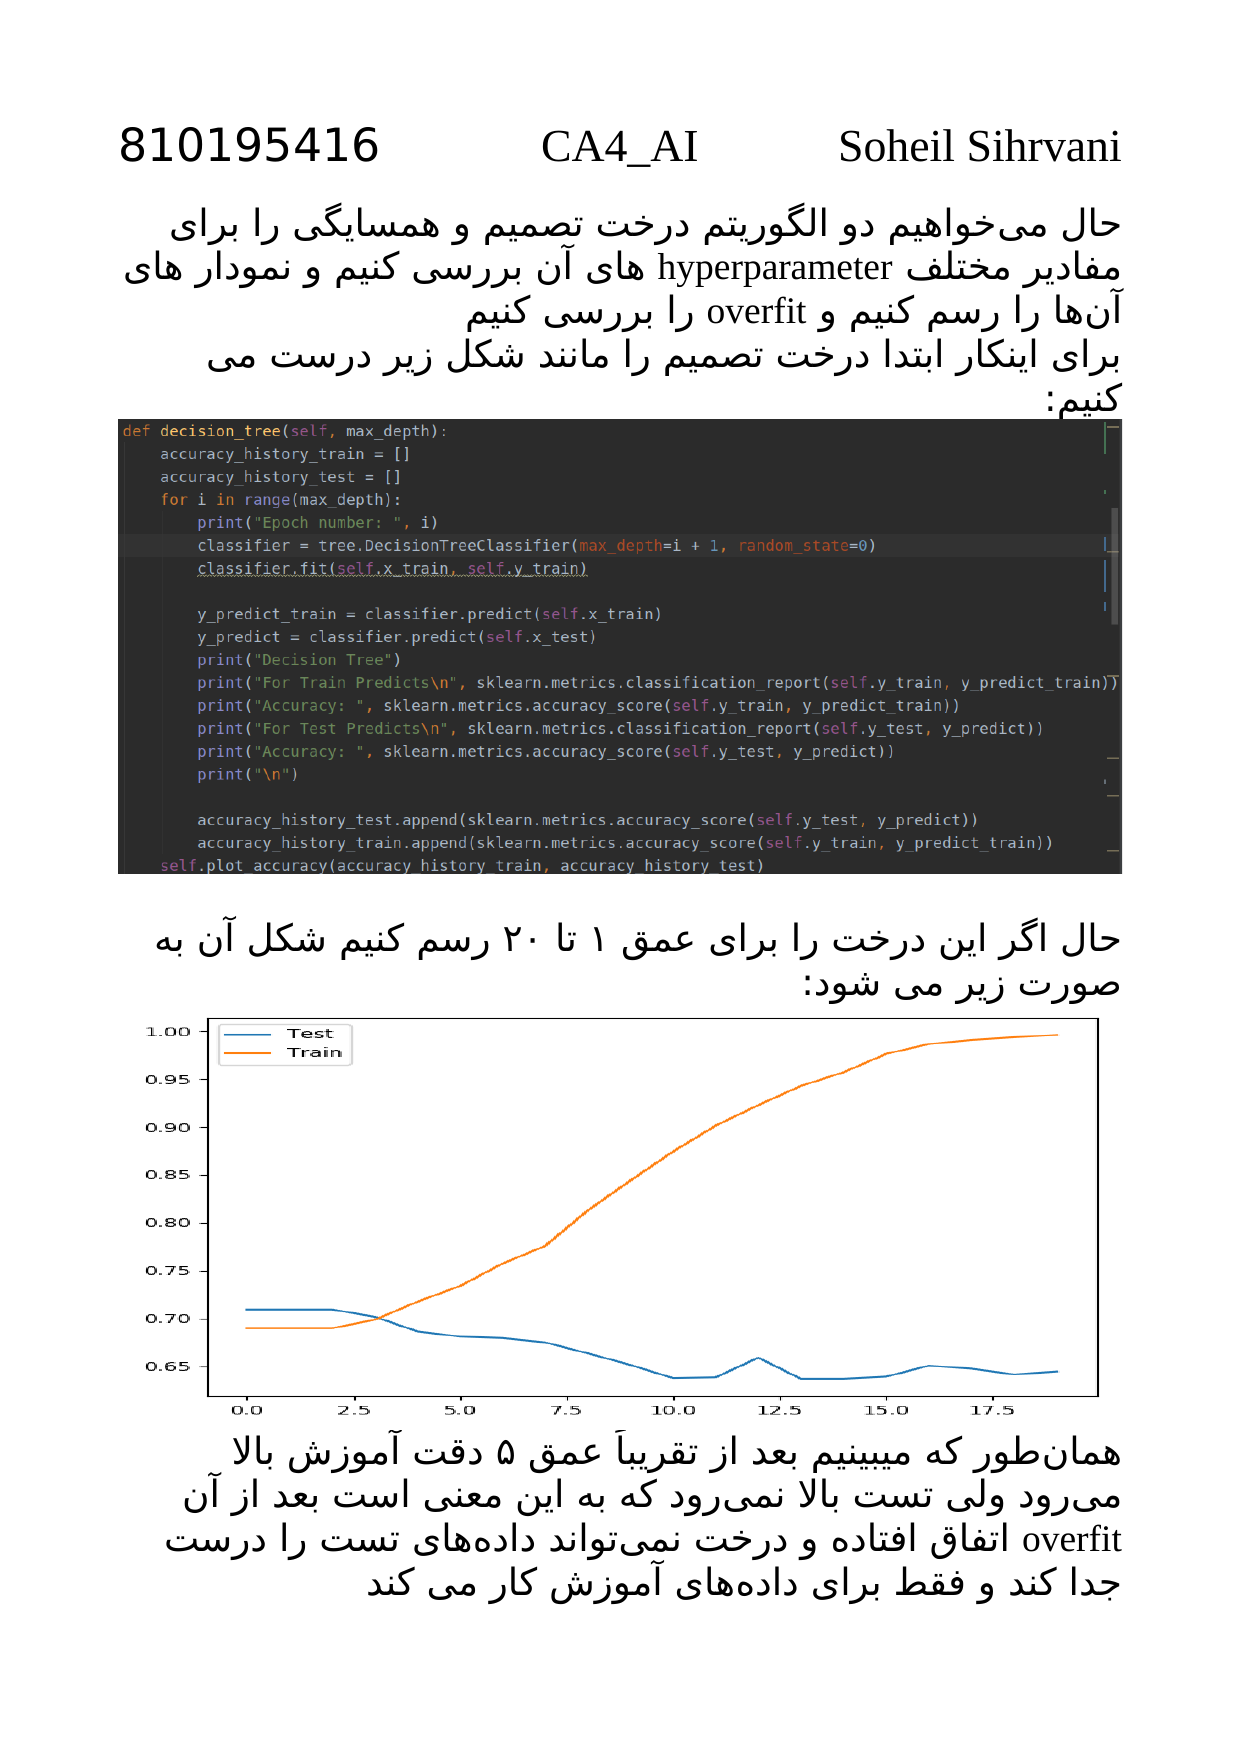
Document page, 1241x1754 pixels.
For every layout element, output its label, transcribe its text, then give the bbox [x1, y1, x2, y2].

text حال می‌خواهیم دو الگوریتم درخت تصمیم و همسایگی را برای مفادیر مختلف hyperparameter های آن بررسی کنیم و نمودار های آن‌ها را رسم کنیم و overfit را بررسی کنیم [118, 201, 1122, 332]
picture [118, 419, 1123, 874]
text حال اگر این درخت را برای عمق ۱ تا ۲۰ رسم کنیم شکل آن به صورت زیر می شود: [118, 917, 1122, 1004]
text همان‌طور که میبینیم بعد از تقریباً عمق ۵ دقت آموزش بالا می‌رود ولی تست بالا نمی‌رود که به این معنی است بعد از آن overfit اتفاق افتاده و درخت نمی‌تواند داده‌های تست را درست جدا کند و فقط برای داده‌های آموزش کار می کند [118, 1004, 1122, 1604]
text برای اینکار ابتدا درخت تصمیم را مانند شکل زیر درست می کنیم: [118, 332, 1122, 419]
picture [120, 1004, 1121, 1430]
